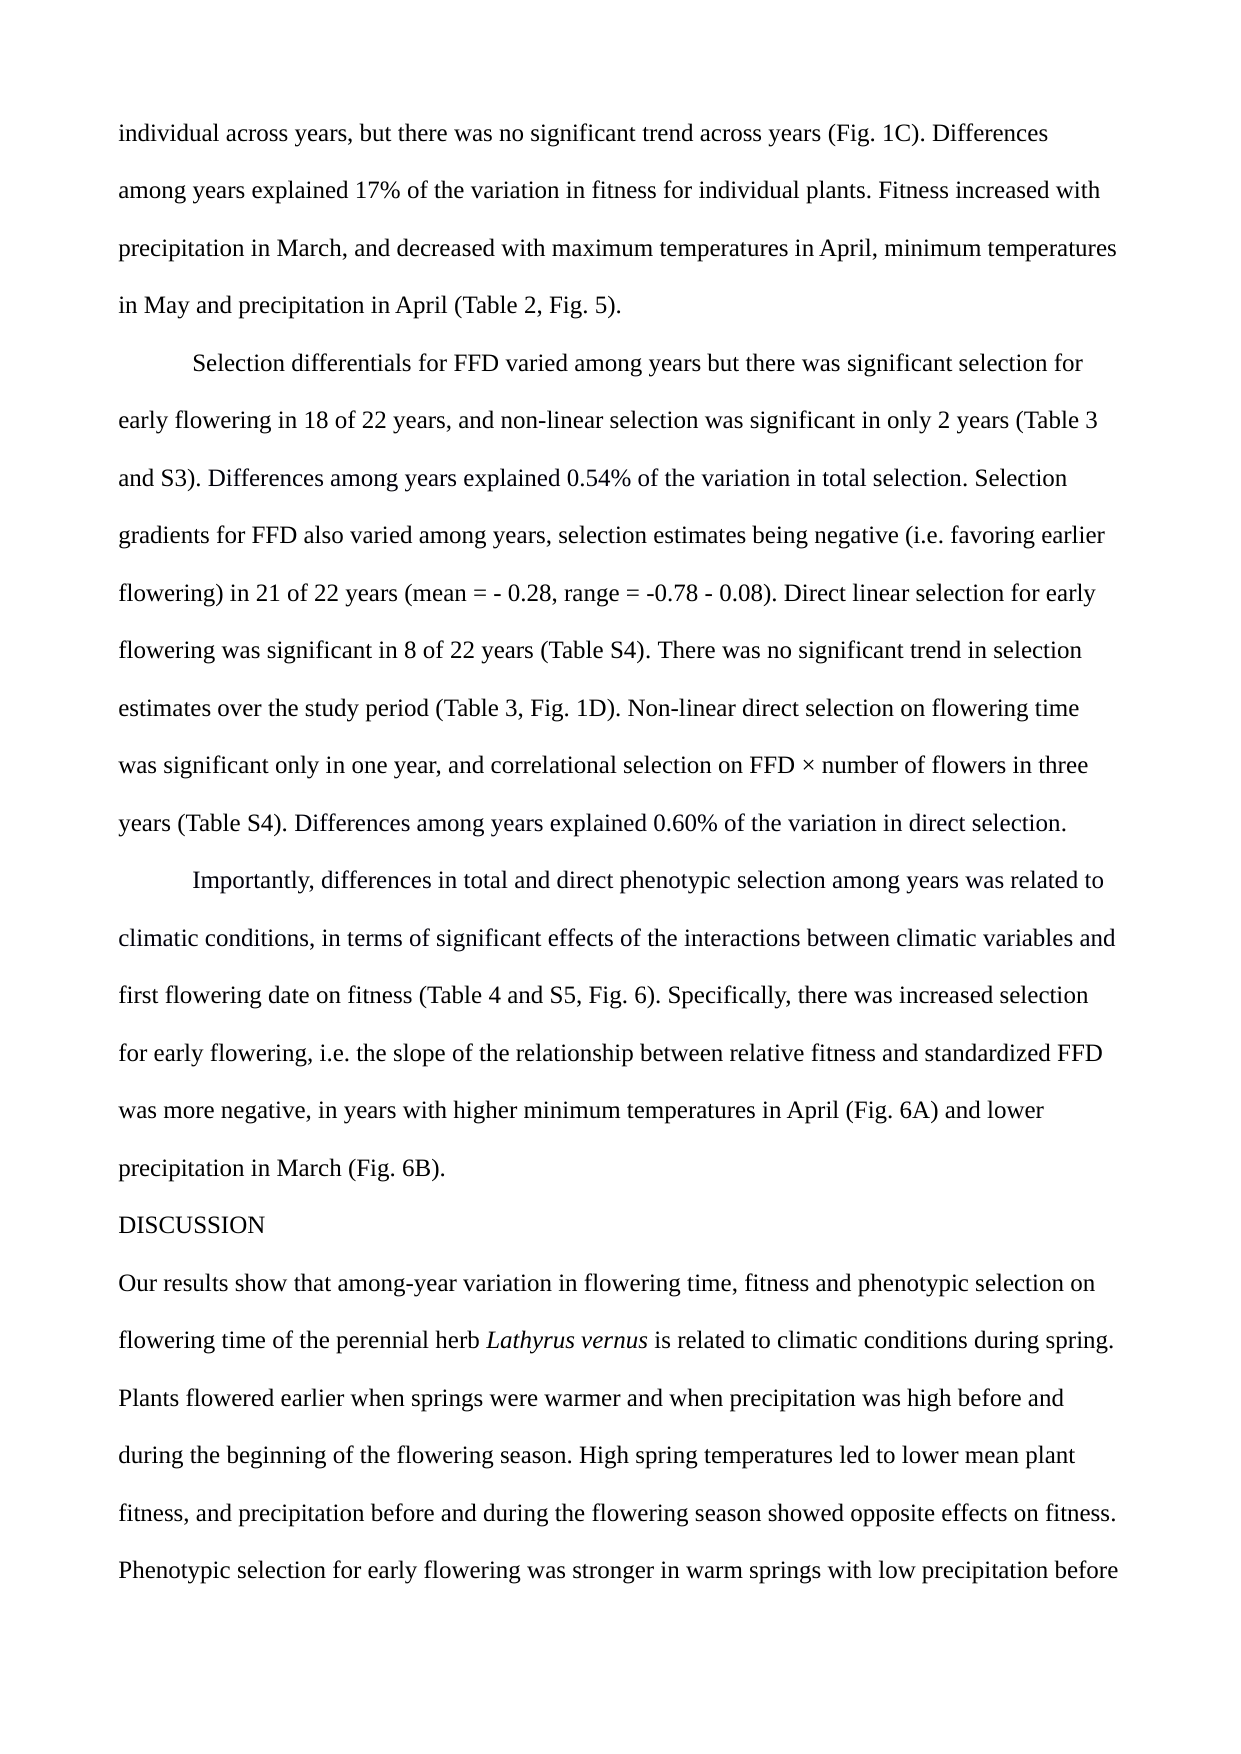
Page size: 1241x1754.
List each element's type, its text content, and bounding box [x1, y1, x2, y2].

text Importantly, differences in total and direct phenotypic selection among years was related to climatic conditions, in terms of significant effects of the interactions between climatic variables and first flowering date on fitness (Table 4 and S5, Fig. 6). Specifically, there was increased selection for early flowering, i.e. the slope of the relationship between relative fitness and standardized FFD was more negative, in years with higher minimum temperatures in April (Fig. 6A) and lower precipitation in March (Fig. 6B). [118, 866, 1122, 1182]
text Selection differentials for FFD varied among years but there was significant selection for early flowering in 18 of 22 years, and non-linear selection was significant in only 2 years (Table 3 and S3). Differences among years explained 0.54% of the variation in total selection. Selection gradients for FFD also varied among years, selection estimates being negative (i.e. favoring earlier flowering) in 21 of 22 years (mean = - 0.28, range = -0.78 - 0.08). Direct linear selection for early flowering was significant in 8 of 22 years (Table S4). There was no significant trend in selection estimates over the study period (Table 3, Fig. 1D). Non-linear direct selection on flowering time was significant only in one year, and correlational selection on FFD × number of flowers in three years (Table S4). Differences among years explained 0.60% of the variation in direct selection. [118, 348, 1122, 837]
text DISCUSSION [118, 1211, 1122, 1239]
text Our results show that among-year variation in flowering time, fitness and phenotypic selection on flowering time of the perennial herb Lathyrus vernus is related to climatic conditions during spring. Plants flowered earlier when springs were warmer and when precipitation was high before and during the beginning of the flowering season. High spring temperatures led to lower mean plant fitness, and precipitation before and during the flowering season showed opposite effects on fitness. Phenotypic selection for early flowering was stronger in warm springs with low precipitation before [118, 1268, 1122, 1584]
text individual across years, but there was no significant trend across years (Fig. 1C). Differences among years explained 17% of the variation in fitness for individual plants. Fitness increased with precipitation in March, and decreased with maximum temperatures in April, minimum temperatures in May and precipitation in April (Table 2, Fig. 5). [118, 118, 1122, 319]
